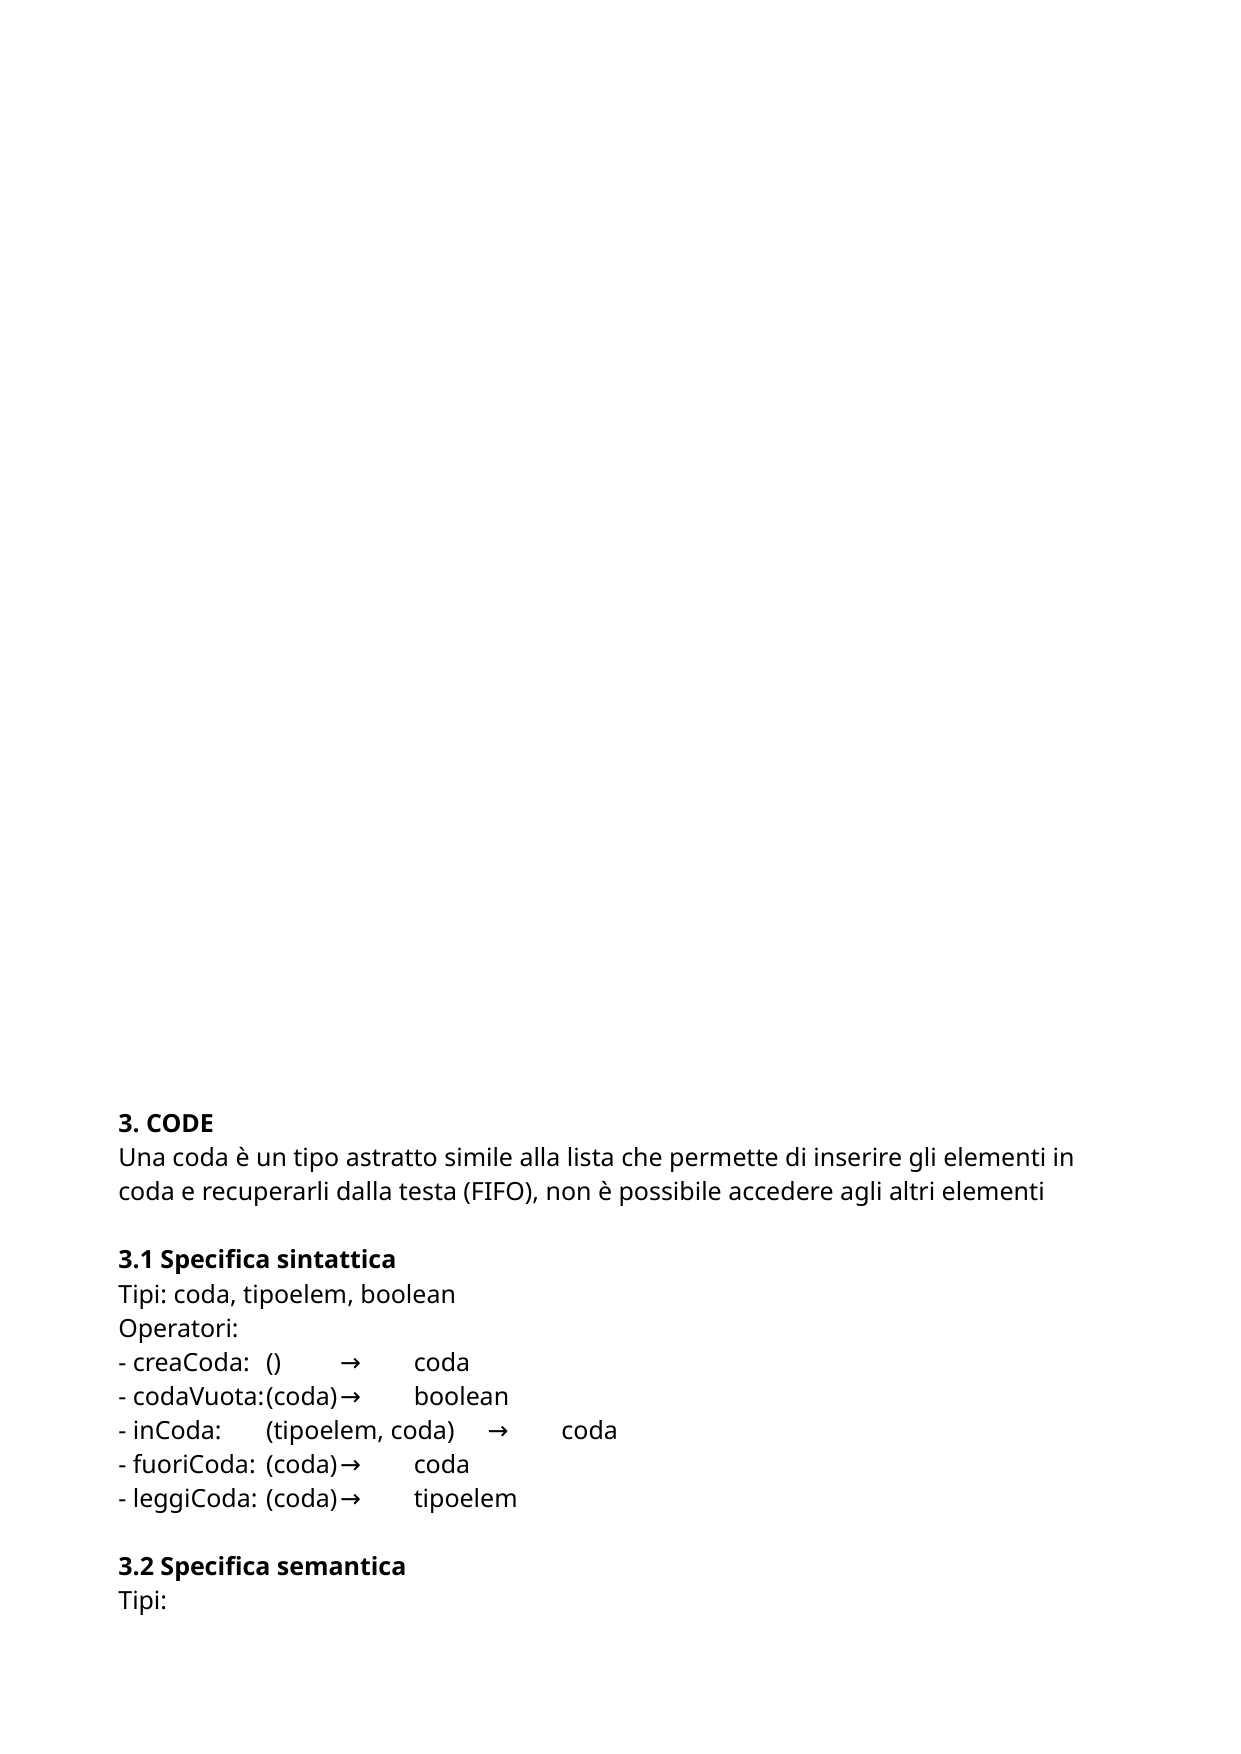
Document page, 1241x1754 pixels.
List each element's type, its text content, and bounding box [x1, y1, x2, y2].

text - inCoda: (tipoelem, coda) → coda [118, 1412, 1122, 1447]
text 3. CODE [118, 1106, 1122, 1140]
text - creaCoda: () → coda [118, 1344, 1122, 1378]
text - fuoriCoda: (coda) → coda [118, 1447, 1122, 1481]
text 3.1 Specifica sintattica [118, 1242, 1122, 1276]
text - leggiCoda: (coda) → tipoelem [118, 1481, 1122, 1515]
text Tipi: coda, tipoelem, boolean [118, 1276, 1122, 1310]
text Una coda è un tipo astratto simile alla lista che permette di inserire gli elementi in coda e recuperarli dalla testa (FIFO), non è possibile accedere agli altri elementi [118, 1140, 1122, 1208]
text 3.2 Specifica semantica [118, 1549, 1122, 1583]
text - codaVuota: (coda) → boolean [118, 1378, 1122, 1412]
text Operatori: [118, 1310, 1122, 1344]
text Tipi: [118, 1583, 1122, 1617]
